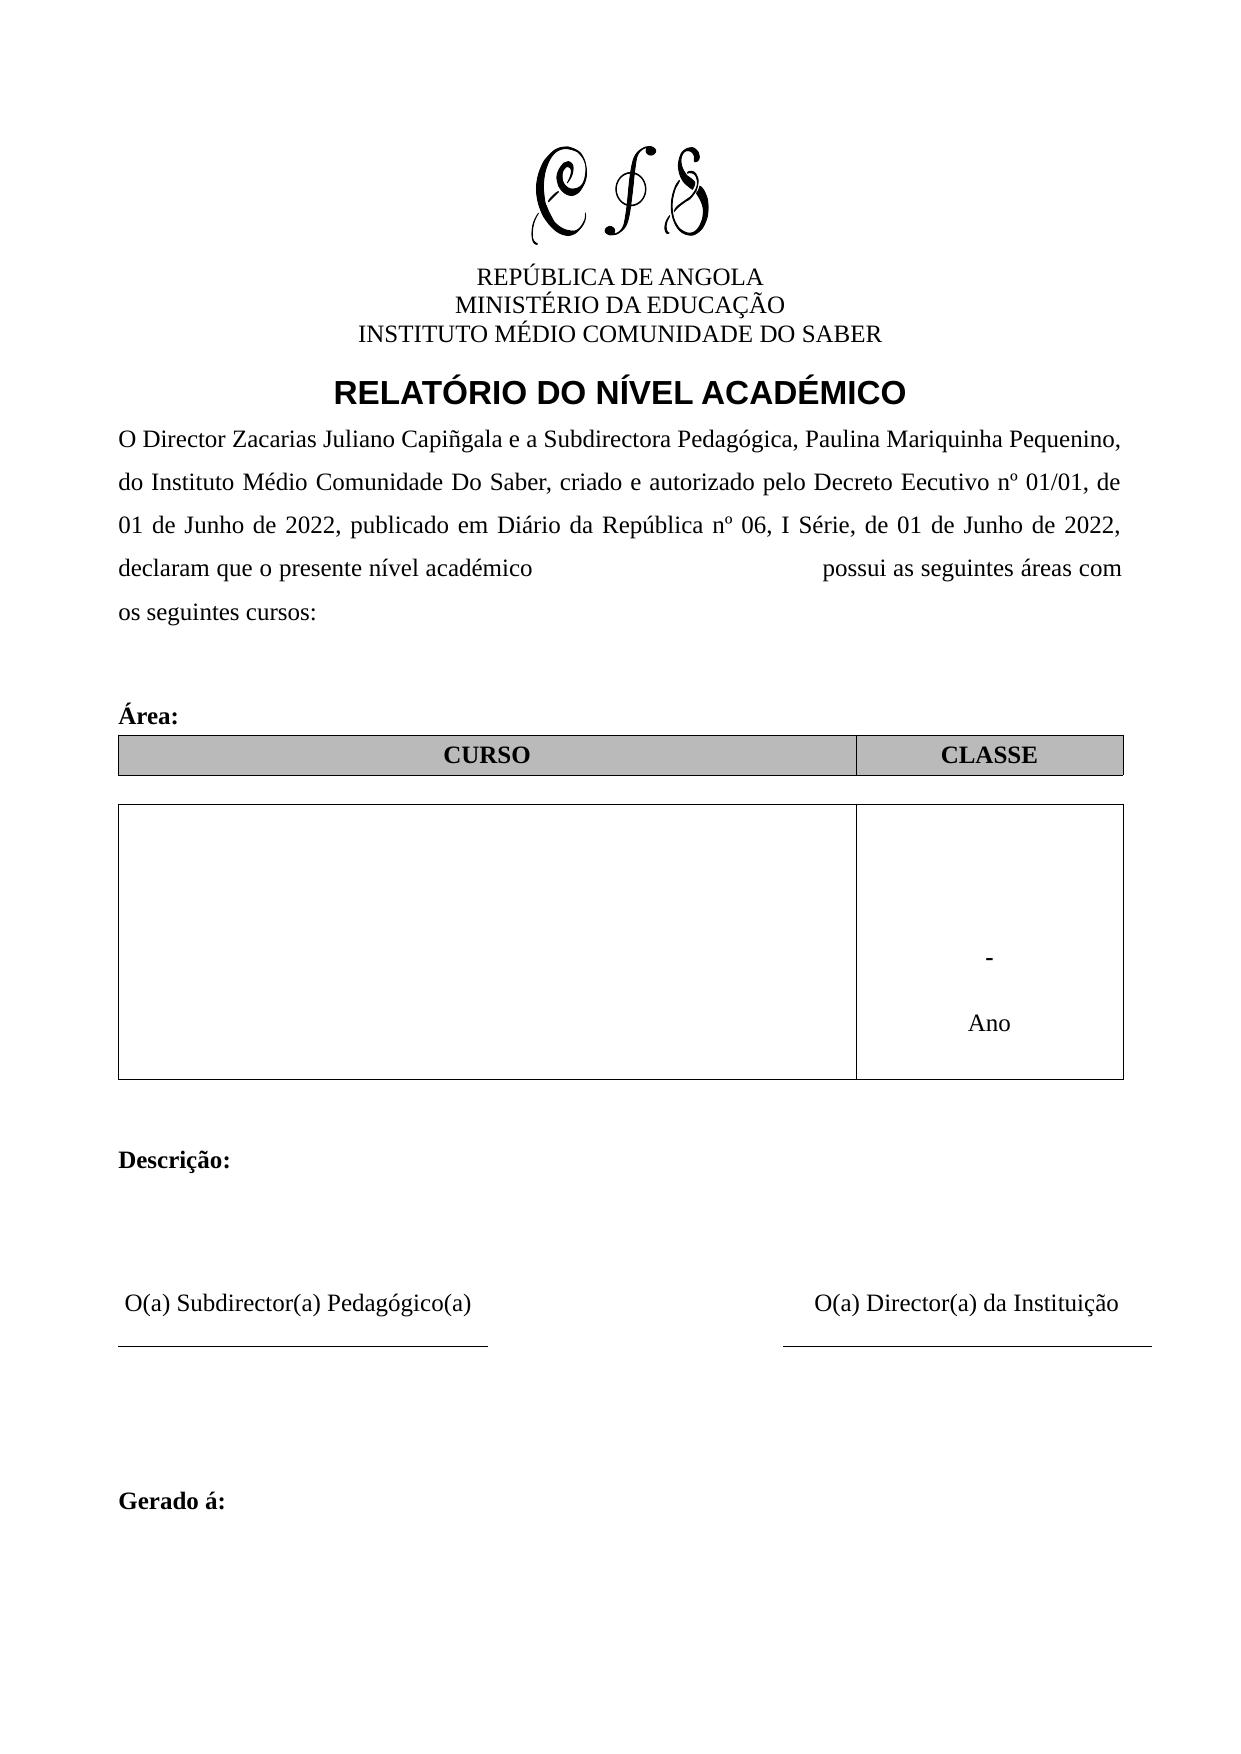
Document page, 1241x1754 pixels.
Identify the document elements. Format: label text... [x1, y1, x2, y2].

text <for each="area in (academiclevel.area or '')"> [118, 640, 1122, 668]
text Área: <area.name> [118, 701, 1122, 730]
text </for> [118, 1080, 1122, 1108]
picture [531, 146, 709, 245]
text MINISTÉRIO DA EDUCAÇÃO [118, 291, 1122, 319]
table_header <for each="classe in (course.course_classe or '')"> <classe.classe.name> - <classe.course_year> Ano </for> [857, 805, 1123, 1079]
text <if test="area"> [118, 668, 1122, 697]
table_header <course.name> [119, 805, 856, 1079]
text </for> [118, 1222, 1122, 1250]
text O(a) Subdirector(a) Pedagógico(a) O(a) Director(a) da Instituição [118, 1288, 1122, 1316]
text </if> [118, 1178, 1122, 1207]
text Gerado á: <create_date> <datetime.datetime.now().strftime('%H:%M:%S')> [118, 1486, 1122, 1514]
text <for each="course in (area.course or '')"> [118, 776, 1122, 804]
table_header CLASSE [857, 736, 1123, 775]
table_header CURSO [119, 736, 856, 775]
text </for> [118, 1519, 1122, 1548]
subtitle RELATÓRIO DO NÍVEL ACADÉMICO [118, 373, 1122, 412]
text INSTITUTO MÉDIO COMUNIDADE DO SABER [118, 319, 1122, 348]
text O Director Zacarias Juliano Capiñgala e a Subdirectora Pedagógica, Paulina Mariquinha Pequenino, do Instituto Médio Comunidade Do Saber, criado e autorizado pelo Decreto Eecutivo nº 01/01, de 01 de Junho de 2022, publicado em Diário da República nº 06, I Série, de 01 de Junho de 2022, declaram que o presente nível académico <academiclevel.name> possui as seguintes áreas com os seguintes cursos: [118, 424, 1122, 625]
text Descrição: <if test="area.description"><area.description></if> [118, 1146, 1122, 1174]
text REPÚBLICA DE ANGOLA [118, 262, 1122, 291]
text <for each="academiclevel in (academic_level or '')"> [118, 118, 1122, 147]
